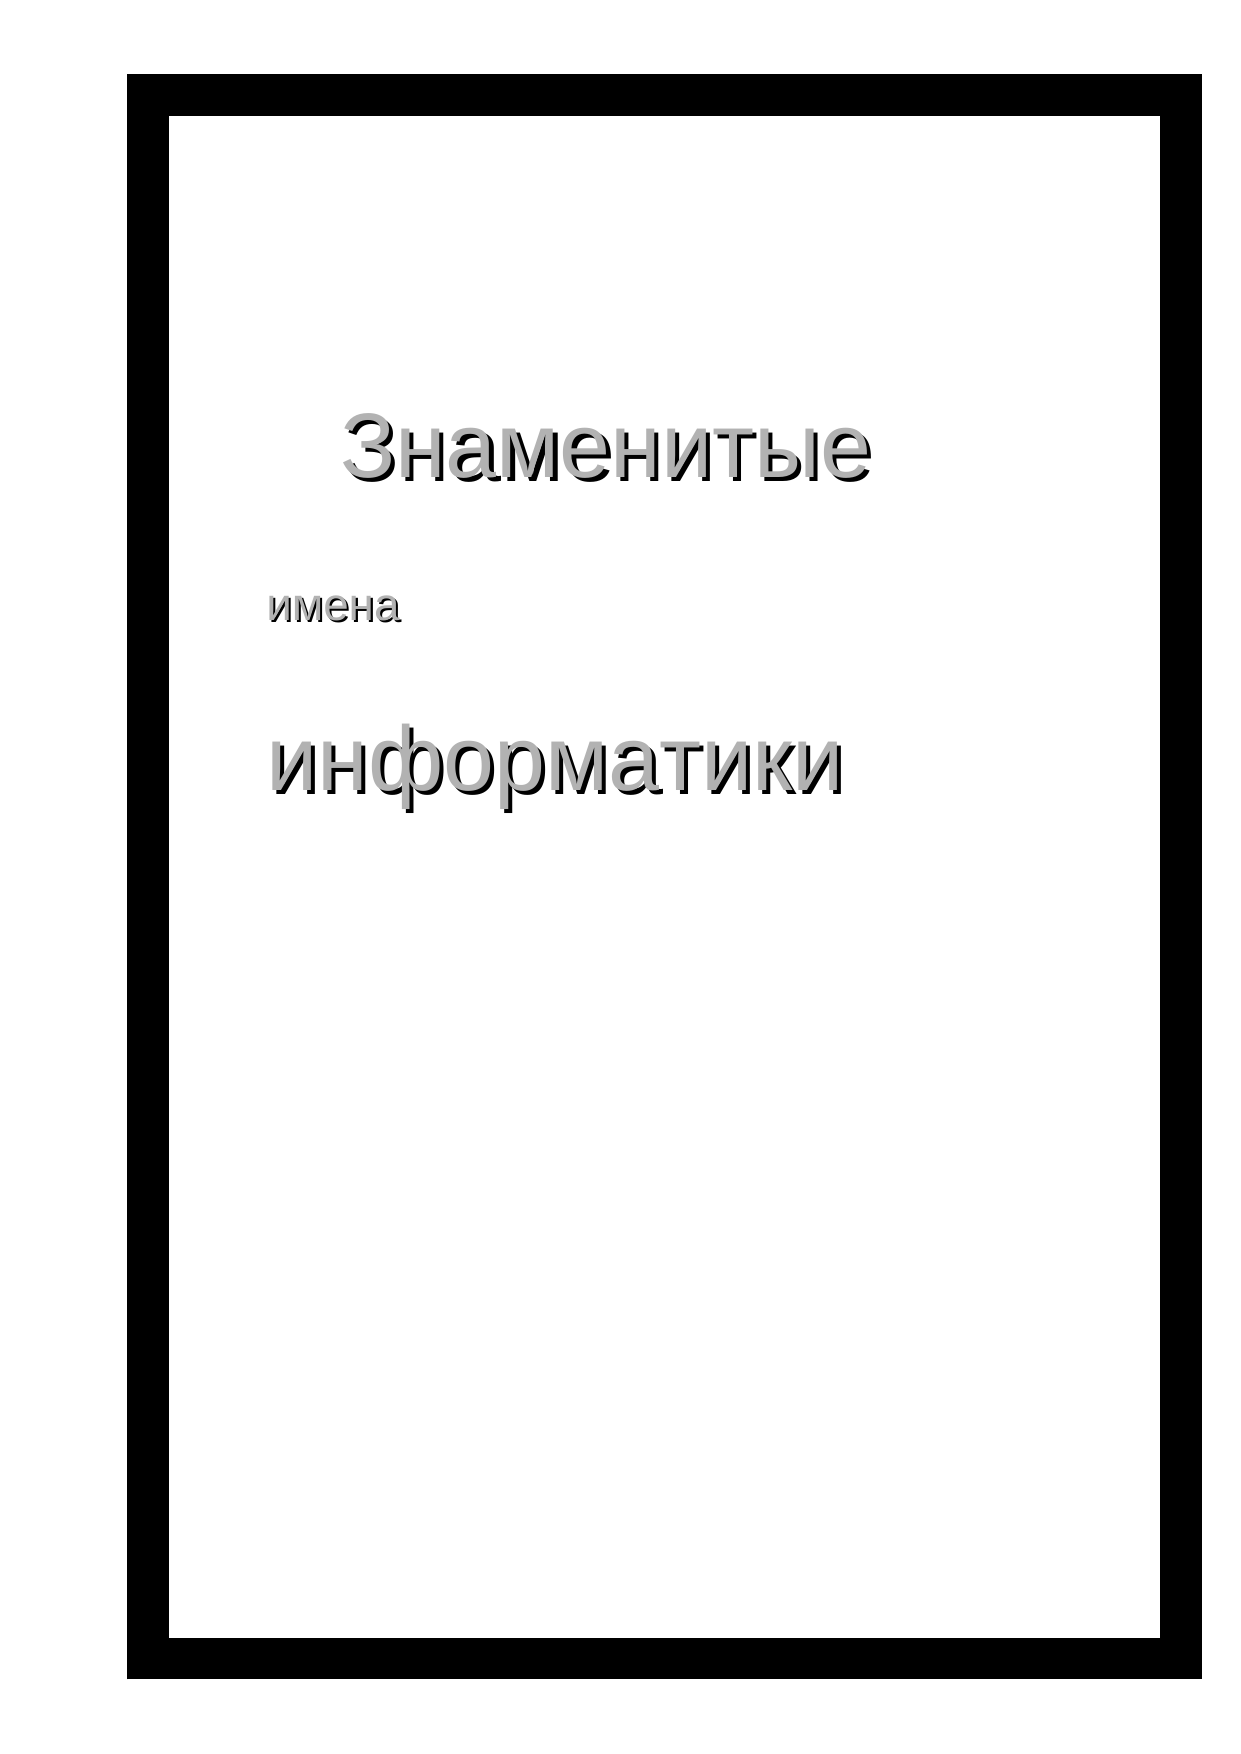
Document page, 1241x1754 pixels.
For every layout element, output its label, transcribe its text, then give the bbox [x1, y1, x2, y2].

subtitle имена [192, 578, 637, 630]
text Знаменитые [266, 391, 1095, 497]
subtitle информатики [192, 704, 1060, 809]
